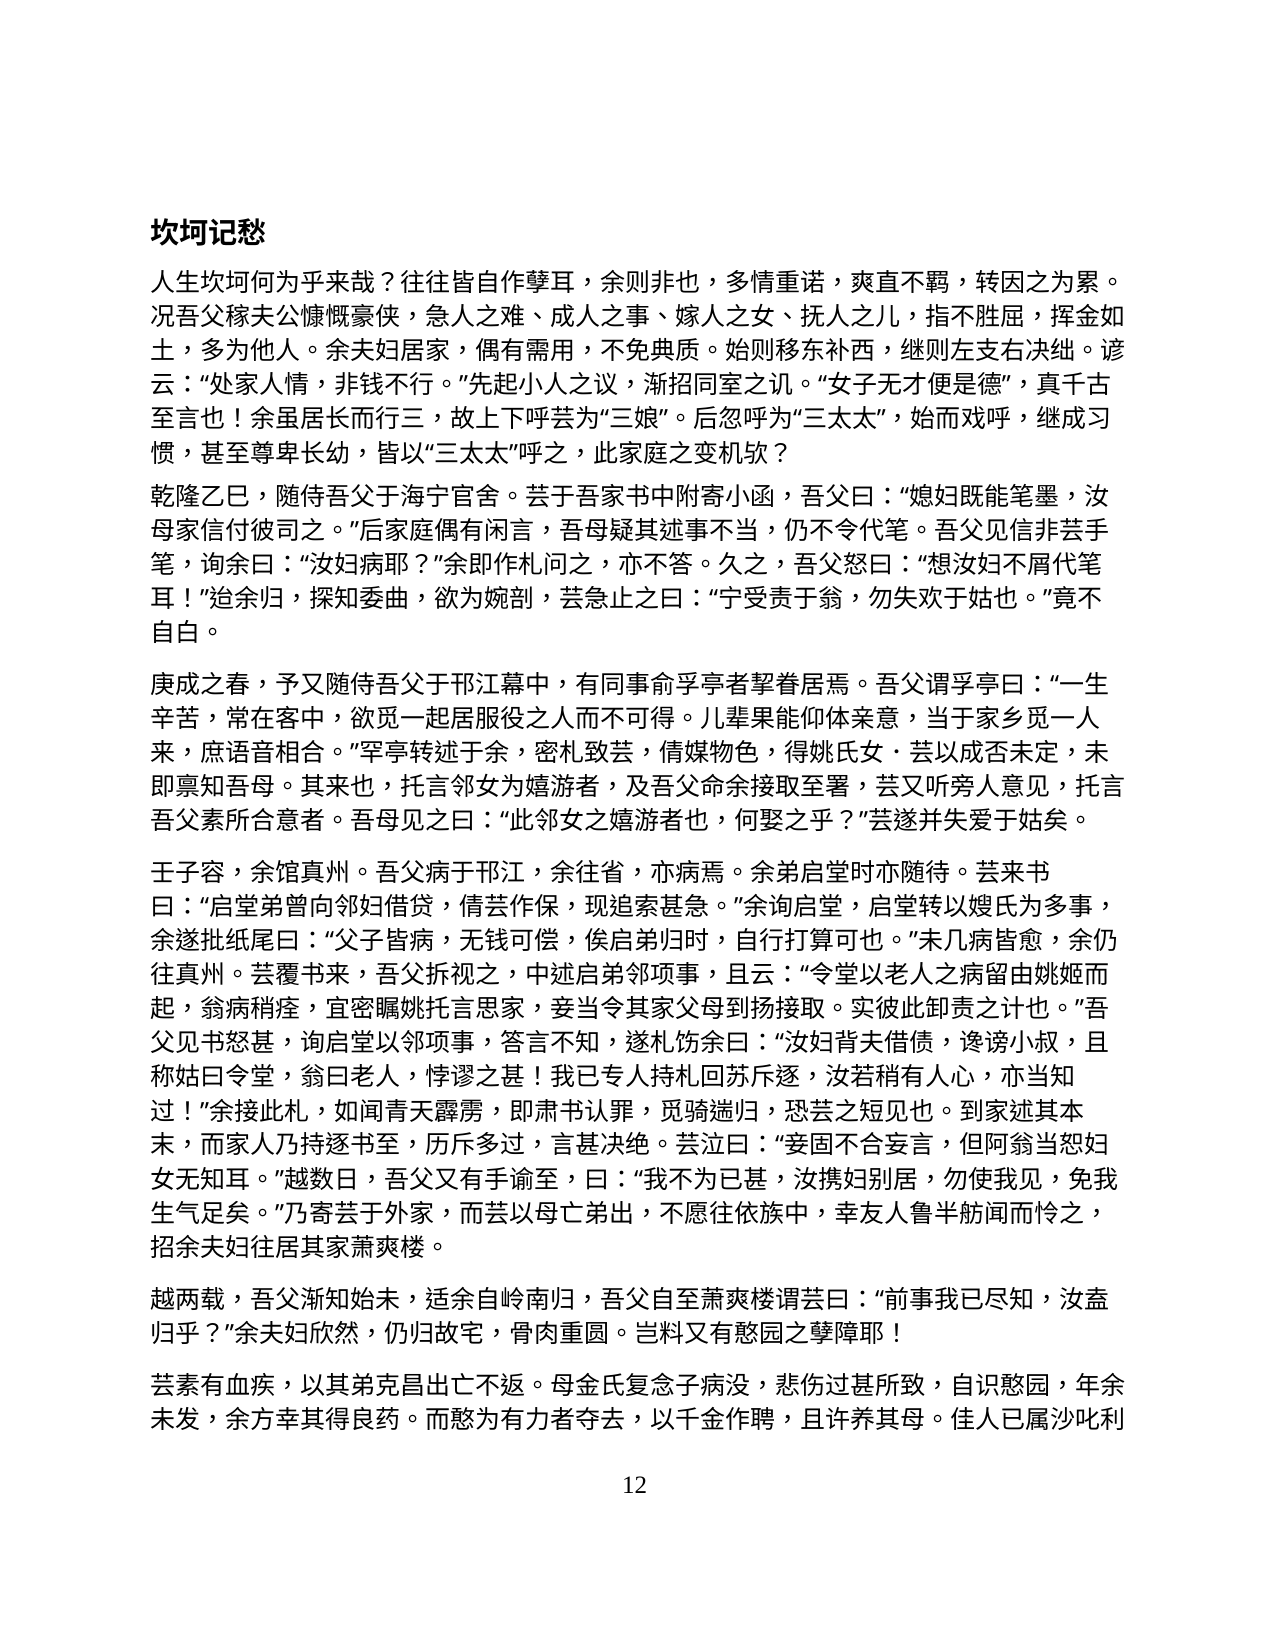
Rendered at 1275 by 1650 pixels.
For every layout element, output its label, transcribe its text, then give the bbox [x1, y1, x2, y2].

subtitle 坎坷记愁 [150, 213, 1125, 252]
text 壬子容，余馆真州。吾父病于邗江，余往省，亦病焉。余弟启堂时亦随待。芸来书曰：“启堂弟曾向邻妇借贷，倩芸作保，现追索甚急。”余询启堂，启堂转以嫂氏为多事，余遂批纸尾曰：“父子皆病，无钱可偿，俟启弟归时，自行打算可也。”未几病皆愈，余仍往真州。芸覆书来，吾父拆视之，中述启弟邻项事，且云：“令堂以老人之病留由姚姬而起，翁病稍痊，宜密瞩姚托言思家，妾当令其家父母到扬接取。实彼此卸责之计也。”吾父见书怒甚，询启堂以邻项事，答言不知，遂札饬余曰：“汝妇背夫借债，谗谤小叔，且称姑曰令堂，翁曰老人，悖谬之甚！我已专人持札回苏斥逐，汝若稍有人心，亦当知过！”余接此札，如闻青天霹雳，即肃书认罪，觅骑遄归，恐芸之短见也。到家述其本末，而家人乃持逐书至，历斥多过，言甚决绝。芸泣曰：“妾固不合妄言，但阿翁当恕妇女无知耳。”越数日，吾父又有手谕至，曰：“我不为已甚，汝携妇别居，勿使我见，免我生气足矣。”乃寄芸于外家，而芸以母亡弟出，不愿往依族中，幸友人鲁半舫闻而怜之，招余夫妇往居其家萧爽楼。 [150, 855, 1125, 1263]
text 芸素有血疾，以其弟克昌出亡不返。母金氏复念子病没，悲伤过甚所致，自识憨园，年余未发，余方幸其得良药。而憨为有力者夺去，以千金作聘，且许养其母。佳人已属沙叱利 [150, 1367, 1125, 1436]
text 人生坎坷何为乎来哉？往往皆自作孽耳，余则非也，多情重诺，爽直不羁，转因之为累。况吾父稼夫公慷慨豪侠，急人之难、成人之事、嫁人之女、抚人之儿，指不胜屈，挥金如土，多为他人。余夫妇居家，偶有需用，不免典质。始则移东补西，继则左支右决绌。谚云：“处家人情，非钱不行。”先起小人之议，渐招同室之讥。“女子无才便是德”，真千古至言也！余虽居长而行三，故上下呼芸为“三娘”。后忽呼为“三太太”，始而戏呼，继成习惯，甚至尊卑长幼，皆以“三太太”呼之，此家庭之变机欤？ [150, 265, 1125, 469]
text 乾隆乙巳，随侍吾父于海宁官舍。芸于吾家书中附寄小函，吾父曰：“媳妇既能笔墨，汝母家信付彼司之。”后家庭偶有闲言，吾母疑其述事不当，仍不令代笔。吾父见信非芸手笔，询余曰：“汝妇病耶？”余即作札问之，亦不答。久之，吾父怒曰：“想汝妇不屑代笔耳！”迨余归，探知委曲，欲为婉剖，芸急止之曰：“宁受责于翁，勿失欢于姑也。”竟不自白。 [150, 478, 1125, 648]
text 越两载，吾父渐知始未，适余自岭南归，吾父自至萧爽楼谓芸曰：“前事我已尽知，汝盍归乎？”余夫妇欣然，仍归故宅，骨肉重圆。岂料又有憨园之孽障耶！ [150, 1281, 1125, 1349]
text 庚成之春，予又随侍吾父于邗江幕中，有同事俞孚亭者挈眷居焉。吾父谓孚亭曰：“一生辛苦，常在客中，欲觅一起居服役之人而不可得。儿辈果能仰体亲意，当于家乡觅一人来，庶语音相合。”罕亭转述于余，密札致芸，倩媒物色，得姚氏女．芸以成否未定，未即禀知吾母。其来也，托言邻女为嬉游者，及吾父命余接取至署，芸又听旁人意见，托言吾父素所合意者。吾母见之曰：“此邻女之嬉游者也，何娶之乎？”芸遂并失爱于姑矣。 [150, 666, 1125, 837]
